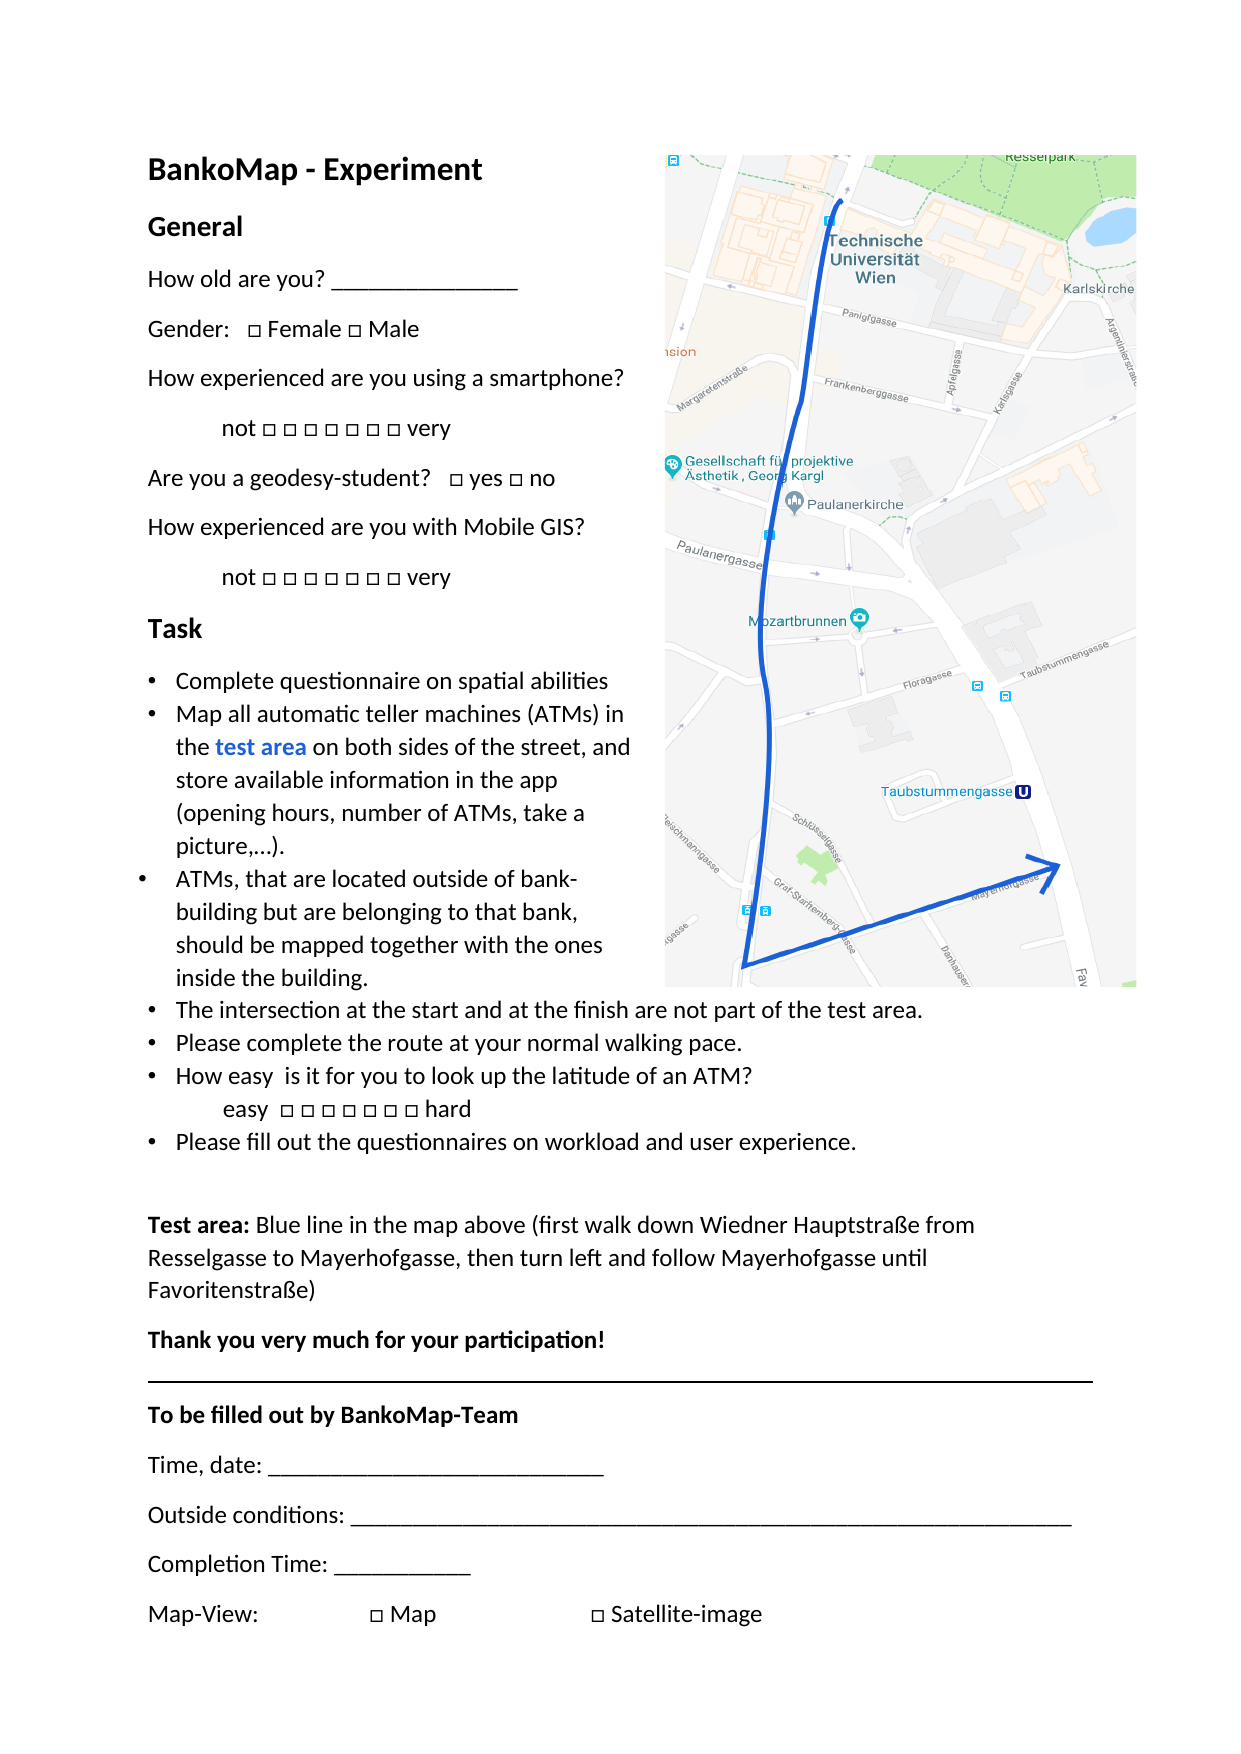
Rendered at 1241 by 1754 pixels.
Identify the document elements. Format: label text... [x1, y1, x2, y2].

list ATMs, that are located outside of bank-building but are belonging to that bank, should be mapped together with the ones inside the building. [138, 863, 633, 992]
text Map-View: □ Map □ Satellite-image [148, 1598, 1093, 1628]
text Are you a geodesy-student? □ yes □ no [148, 462, 664, 492]
text not □ □ □ □ □ □ □ very [148, 412, 664, 443]
text BankoMap - Experiment [148, 148, 1093, 188]
text Task [148, 610, 664, 646]
list Complete questionnaire on spatial abilities [148, 666, 633, 696]
text Test area: Blue line in the map above (first walk down Wiedner Hauptstraße from Resselgasse to Mayerhofgasse, then turn left and follow Mayerhofgasse until Favoritenstraße) [148, 1209, 1093, 1305]
text not □ □ □ □ □ □ □ very [148, 561, 664, 591]
list Please fill out the questionnaires on workload and user experience. [148, 1126, 1093, 1157]
text How old are you? _______________ [148, 263, 664, 294]
text Outside conditions: __________________________________________________________ [148, 1499, 1093, 1529]
text Gender: □ Female □ Male [148, 313, 664, 343]
text General [148, 208, 664, 244]
picture [664, 155, 1137, 987]
list How easy is it for you to look up the latitude of an ATM? [148, 1061, 1093, 1091]
list Map all automatic teller machines (ATMs) in the test area on both sides of the street, and store available information in the app (opening hours, number of ATMs, take a picture,…). [148, 698, 633, 861]
list The intersection at the start and at the finish are not part of the test area. [148, 995, 1093, 1025]
text How experienced are you using a smartphone? [148, 362, 664, 393]
text To be filled out by BankoMap-Team [148, 1399, 1093, 1430]
text How experienced are you with Mobile GIS? [148, 511, 664, 542]
list Please complete the route at your normal walking pace. [148, 1028, 1093, 1058]
text Thank you very much for your participation! [148, 1324, 1093, 1355]
text Time, date: ___________________________ [148, 1449, 1093, 1480]
list easy □ □ □ □ □ □ □ hard [194, 1093, 633, 1124]
text Completion Time: ___________ [148, 1548, 1093, 1579]
